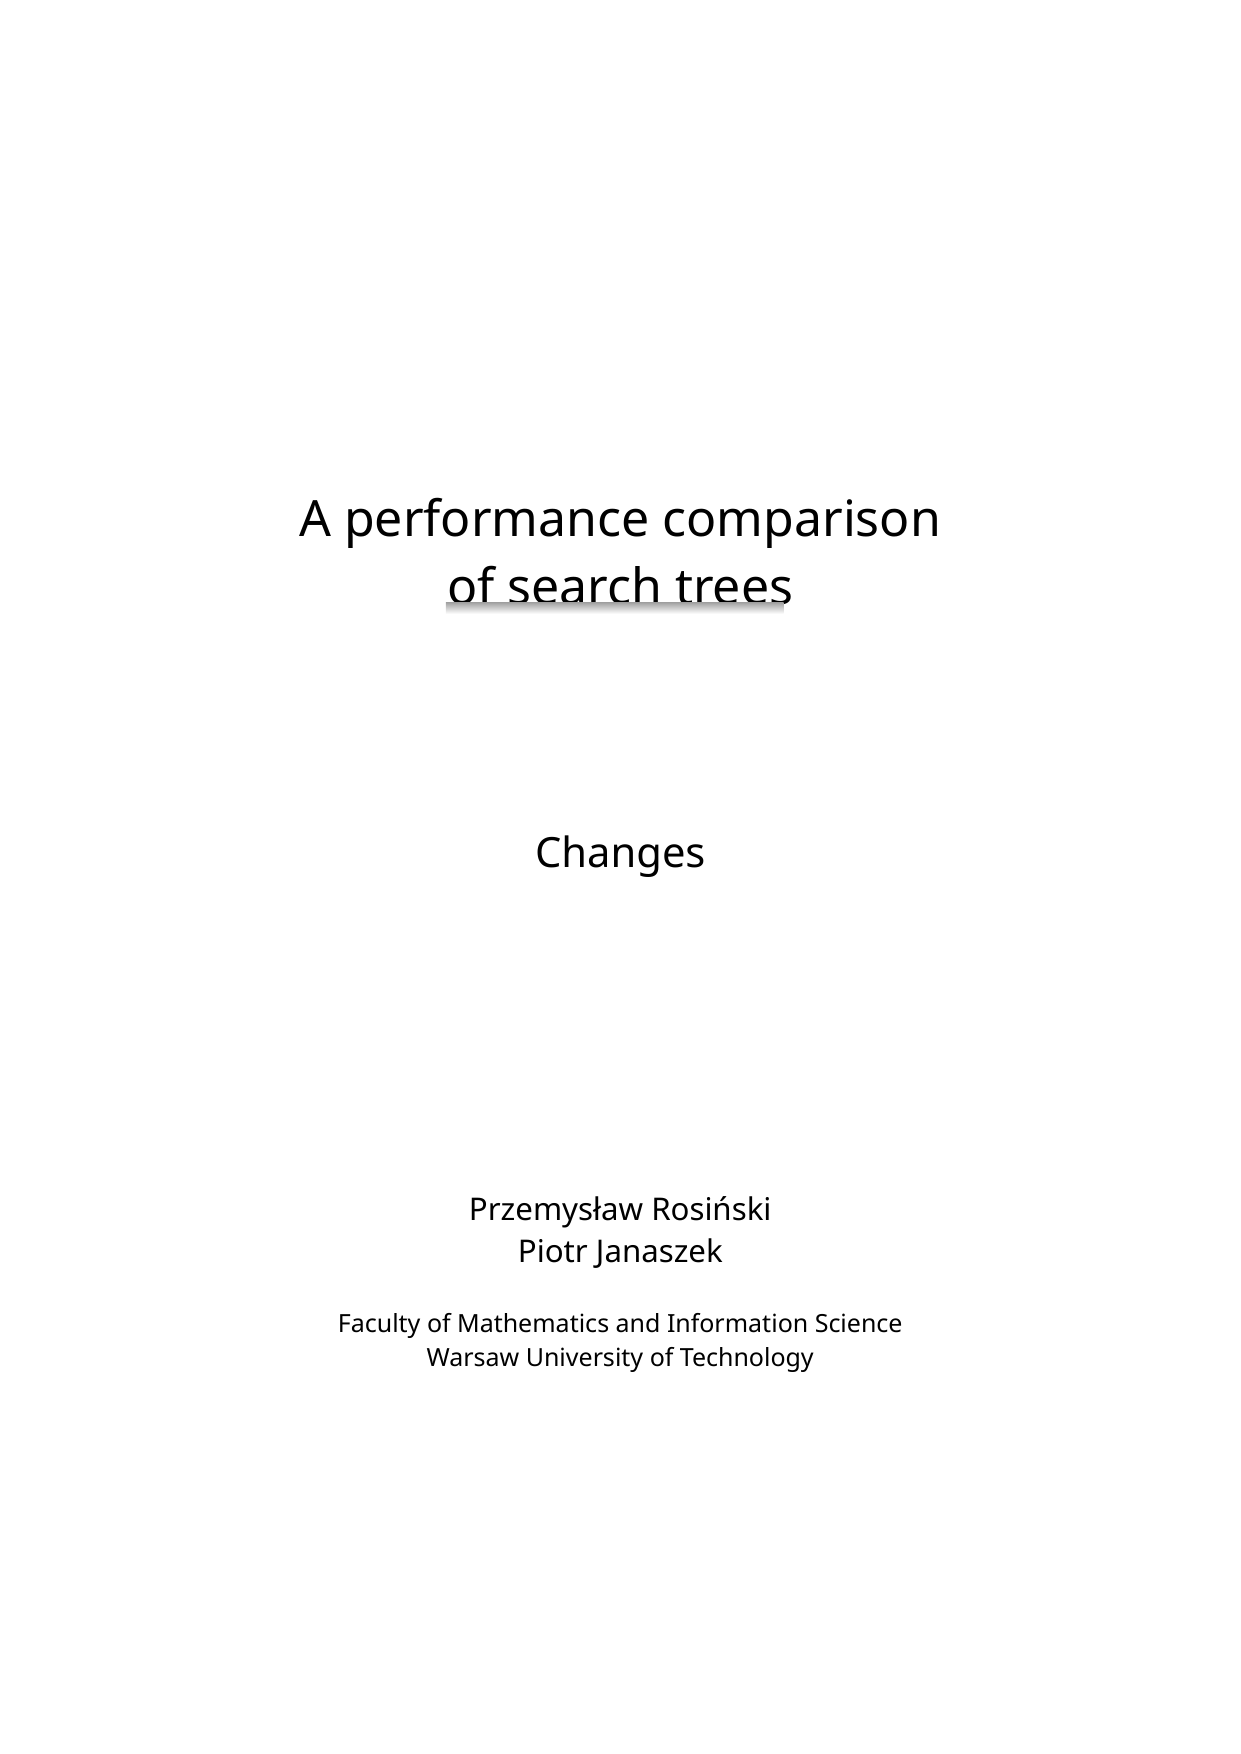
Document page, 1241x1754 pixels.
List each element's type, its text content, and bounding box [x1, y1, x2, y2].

text Changes [118, 823, 1122, 880]
text Faculty of Mathematics and Information Science [118, 1306, 1122, 1340]
text of search trees [118, 551, 1122, 619]
text Przemysław Rosiński [118, 1186, 1122, 1229]
text A performance comparison [118, 482, 1122, 551]
text Piotr Janaszek [118, 1229, 1122, 1272]
text Warsaw University of Technology [118, 1340, 1122, 1374]
